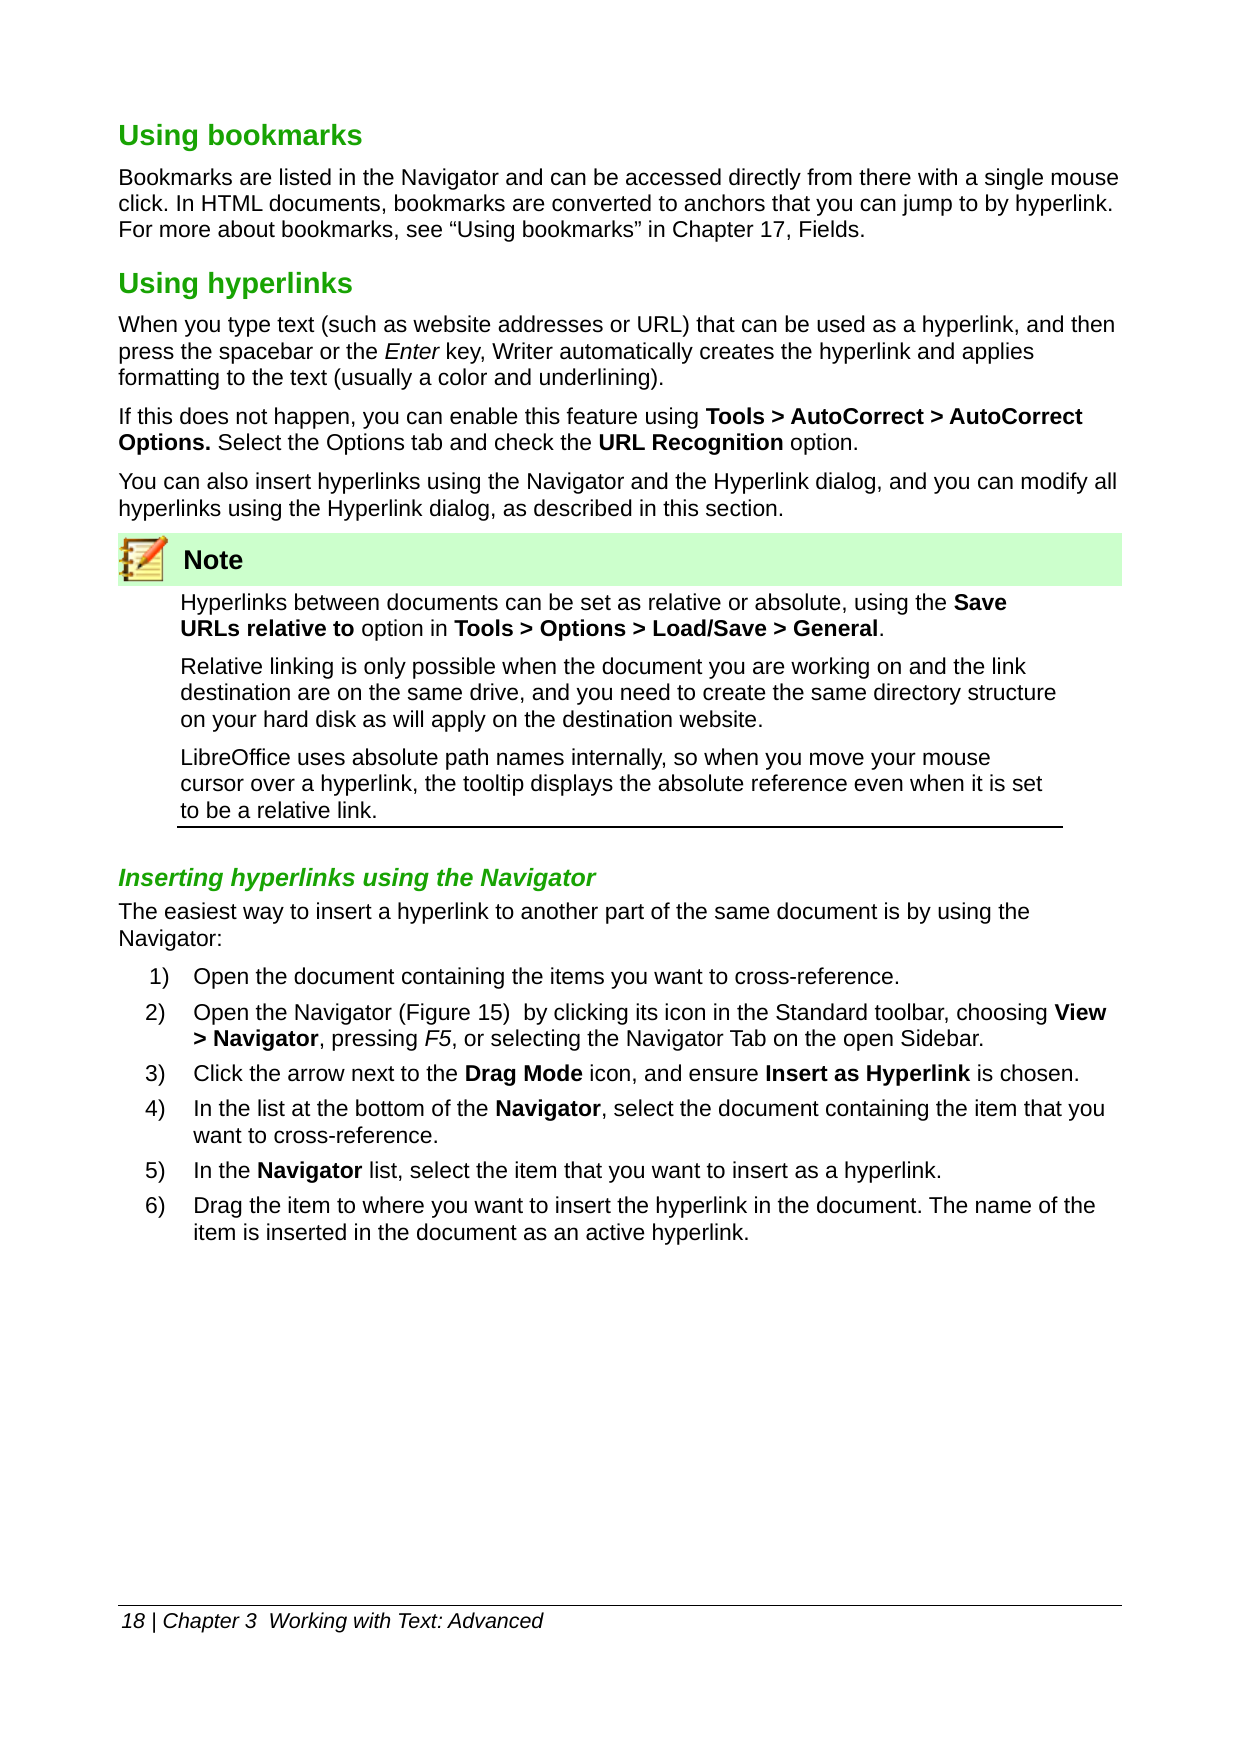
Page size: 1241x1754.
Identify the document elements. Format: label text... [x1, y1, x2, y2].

list Open the document containing the items you want to cross-reference. [169, 963, 1122, 990]
subtitle Note [118, 533, 1122, 586]
text LibreOffice uses absolute path names internally, so when you move your mouse cursor over a hyperlink, the tooltip displays the absolute reference even when it is set to be a relative link. [177, 741, 1063, 826]
subtitle Using bookmarks [118, 118, 1122, 152]
list Drag the item to where you want to insert the hyperlink in the document. The name of the item is inserted in the document as an active hyperlink. [165, 1192, 1122, 1245]
text Hyperlinks between documents can be set as relative or absolute, using the Save URLs relative to option in Tools > Options > Load/Save > General. [177, 586, 1063, 641]
text When you type text (such as website addresses or URL) that can be used as a hyperlink, and then press the spacebar or the Enter key, Writer automatically creates the hyperlink and applies formatting to the text (usually a color and underlining). [118, 311, 1122, 391]
text You can also insert hyperlinks using the Navigator and the Hyperlink dialog, and you can modify all hyperlinks using the Hyperlink dialog, as described in this section. [118, 468, 1122, 521]
list The easiest way to insert a hyperlink to another part of the same document is by using the Navigator: [118, 898, 1122, 951]
list In the list at the bottom of the Navigator, select the document containing the item that you want to cross-reference. [165, 1095, 1122, 1148]
list Click the arrow next to the Drag Mode icon, and ensure Insert as Hyperlink is chosen. [165, 1060, 1122, 1086]
picture [119, 534, 170, 585]
subtitle Inserting hyperlinks using the Navigator [118, 863, 1122, 892]
text If this does not happen, you can enable this feature using Tools > AutoCorrect > AutoCorrect Options. Select the Options tab and check the URL Recognition option. [118, 403, 1122, 456]
list In the Navigator list, select the item that you want to insert as a hyperlink. [165, 1157, 1122, 1183]
list Open the Navigator (Figure 15) by clicking its icon in the Standard toolbar, choosing View > Navigator, pressing F5, or selecting the Navigator Tab on the open Sidebar. [165, 998, 1122, 1051]
text Relative linking is only possible when the document you are working on and the link destination are on the same drive, and you need to create the same directory structure on your hard disk as will apply on the destination website. [177, 650, 1063, 732]
text Bookmarks are listed in the Navigator and can be accessed directly from there with a single mouse click. In HTML documents, bookmarks are converted to anchors that you can jump to by hyperlink. For more about bookmarks, see “Using bookmarks” in Chapter 17, Fields. [118, 163, 1122, 242]
subtitle Using hyperlinks [118, 266, 1122, 300]
